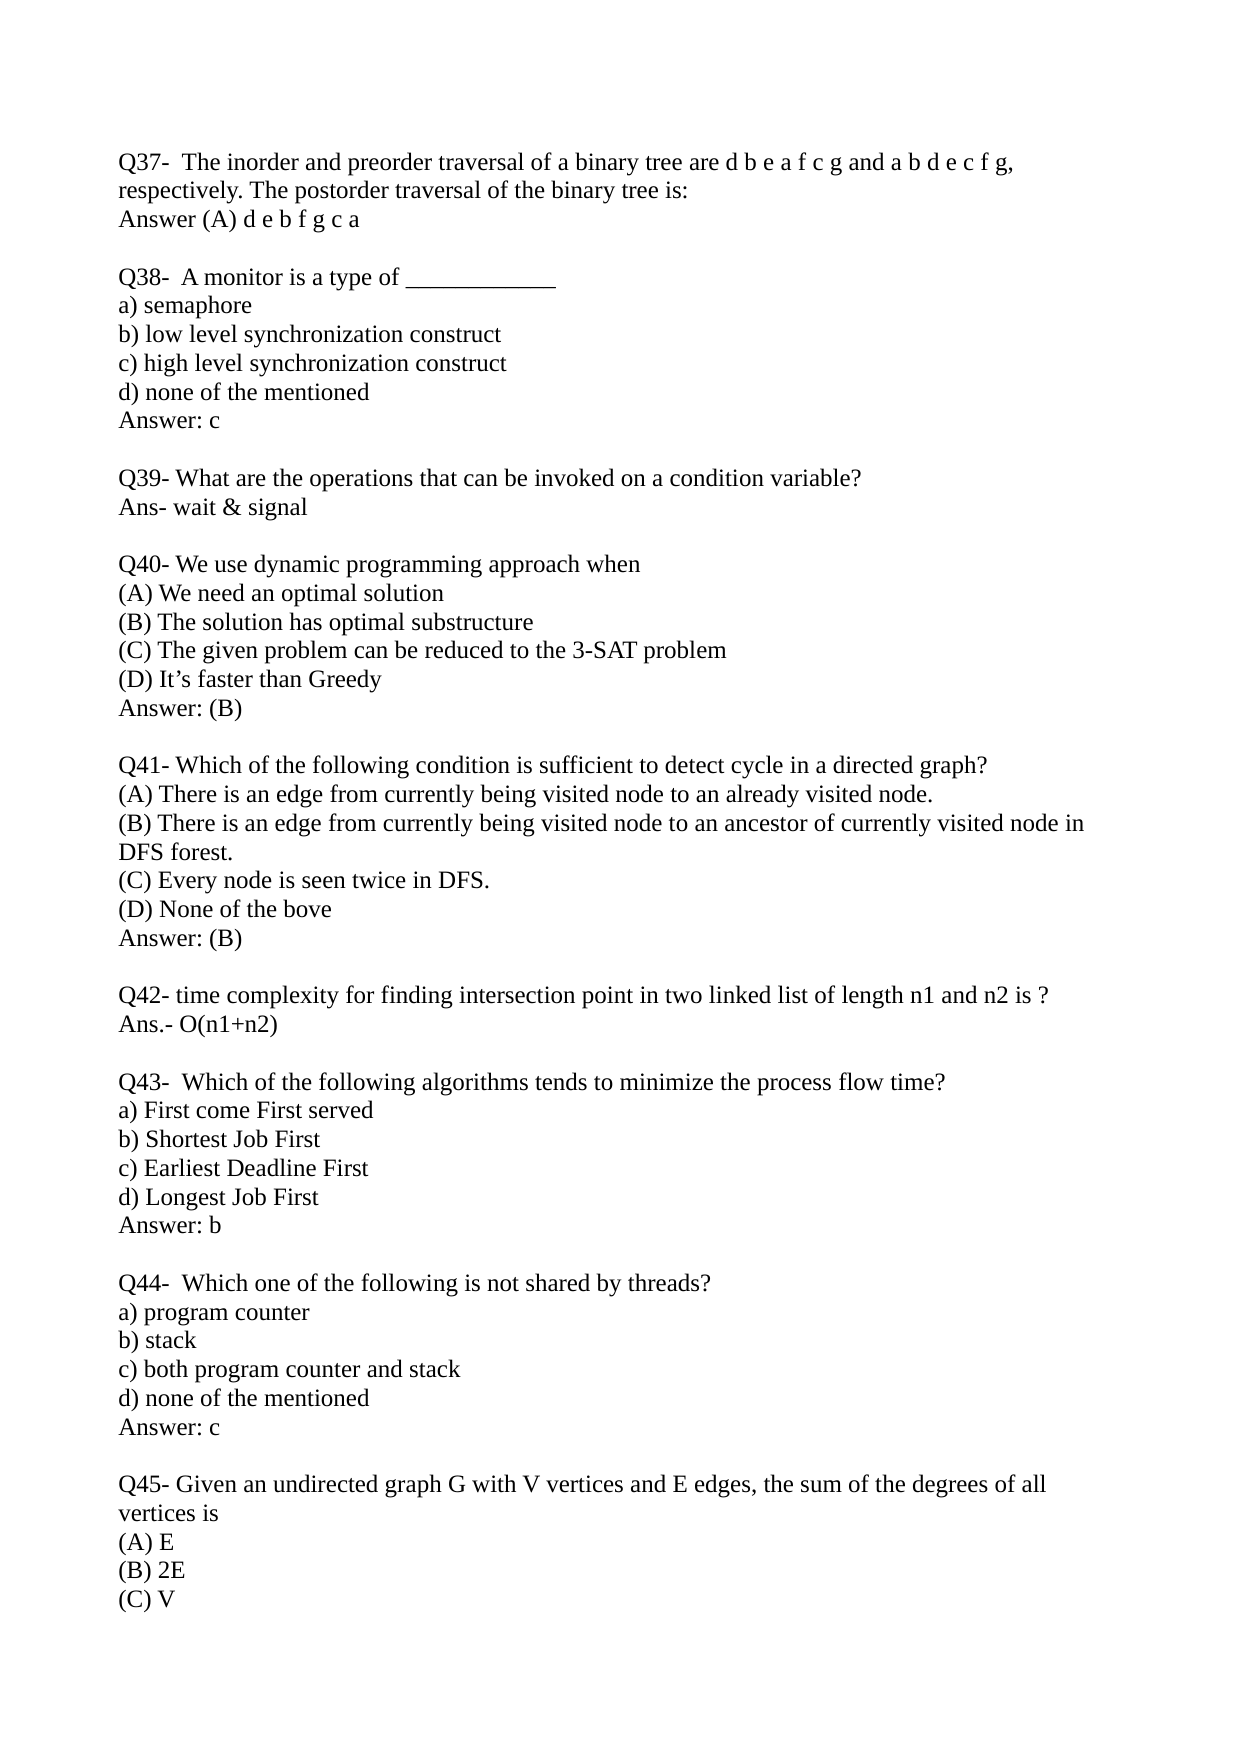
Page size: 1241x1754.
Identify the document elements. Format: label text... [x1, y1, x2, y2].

text Answer: b [118, 1211, 1122, 1239]
text c) both program counter and stack [118, 1354, 1122, 1383]
text Q39- What are the operations that can be invoked on a condition variable? [118, 463, 1122, 492]
text Q40- We use dynamic programming approach when [118, 549, 1122, 578]
text a) semaphore [118, 291, 1122, 319]
text d) Longest Job First [118, 1182, 1122, 1211]
text (A) We need an optimal solution [118, 578, 1122, 607]
text (B) The solution has optimal substructure [118, 607, 1122, 636]
text (C) Every node is seen twice in DFS. [118, 866, 1122, 894]
text Ans.- O(n1+n2) [118, 1009, 1122, 1038]
text Answer: (B) [118, 923, 1122, 952]
text d) none of the mentioned [118, 377, 1122, 406]
text Q45- Given an undirected graph G with V vertices and E edges, the sum of the degrees of all vertices is [118, 1469, 1122, 1527]
text (A) There is an edge from currently being visited node to an already visited node. [118, 779, 1122, 808]
text Answer (A) d e b f g c a [118, 204, 1122, 233]
text c) Earliest Deadline First [118, 1153, 1122, 1182]
text b) low level synchronization construct [118, 319, 1122, 348]
text (C) The given problem can be reduced to the 3-SAT problem [118, 636, 1122, 664]
text Q44- Which one of the following is not shared by threads? [118, 1268, 1122, 1297]
text Q38- A monitor is a type of ____________ [118, 262, 1122, 291]
text a) First come First served [118, 1096, 1122, 1124]
text Q42- time complexity for finding intersection point in two linked list of length n1 and n2 is ? [118, 981, 1122, 1009]
text b) stack [118, 1326, 1122, 1354]
text (B) 2E [118, 1556, 1122, 1584]
text (A) E [118, 1527, 1122, 1556]
text Q41- Which of the following condition is sufficient to detect cycle in a directed graph? [118, 751, 1122, 779]
text Answer: c [118, 406, 1122, 434]
text Ans- wait & signal [118, 492, 1122, 521]
text (B) There is an edge from currently being visited node to an ancestor of currently visited node in DFS forest. [118, 808, 1122, 866]
text (D) It’s faster than Greedy [118, 664, 1122, 693]
text d) none of the mentioned [118, 1383, 1122, 1412]
text Answer: (B) [118, 693, 1122, 722]
text Answer: c [118, 1412, 1122, 1441]
text Q37- The inorder and preorder traversal of a binary tree are d b e a f c g and a b d e c f g, respectively. The postorder traversal of the binary tree is: [118, 147, 1122, 204]
text (C) V [118, 1584, 1122, 1613]
text (D) None of the bove [118, 894, 1122, 923]
text a) program counter [118, 1297, 1122, 1326]
text b) Shortest Job First [118, 1124, 1122, 1153]
text c) high level synchronization construct [118, 348, 1122, 377]
text Q43- Which of the following algorithms tends to minimize the process flow time? [118, 1067, 1122, 1096]
